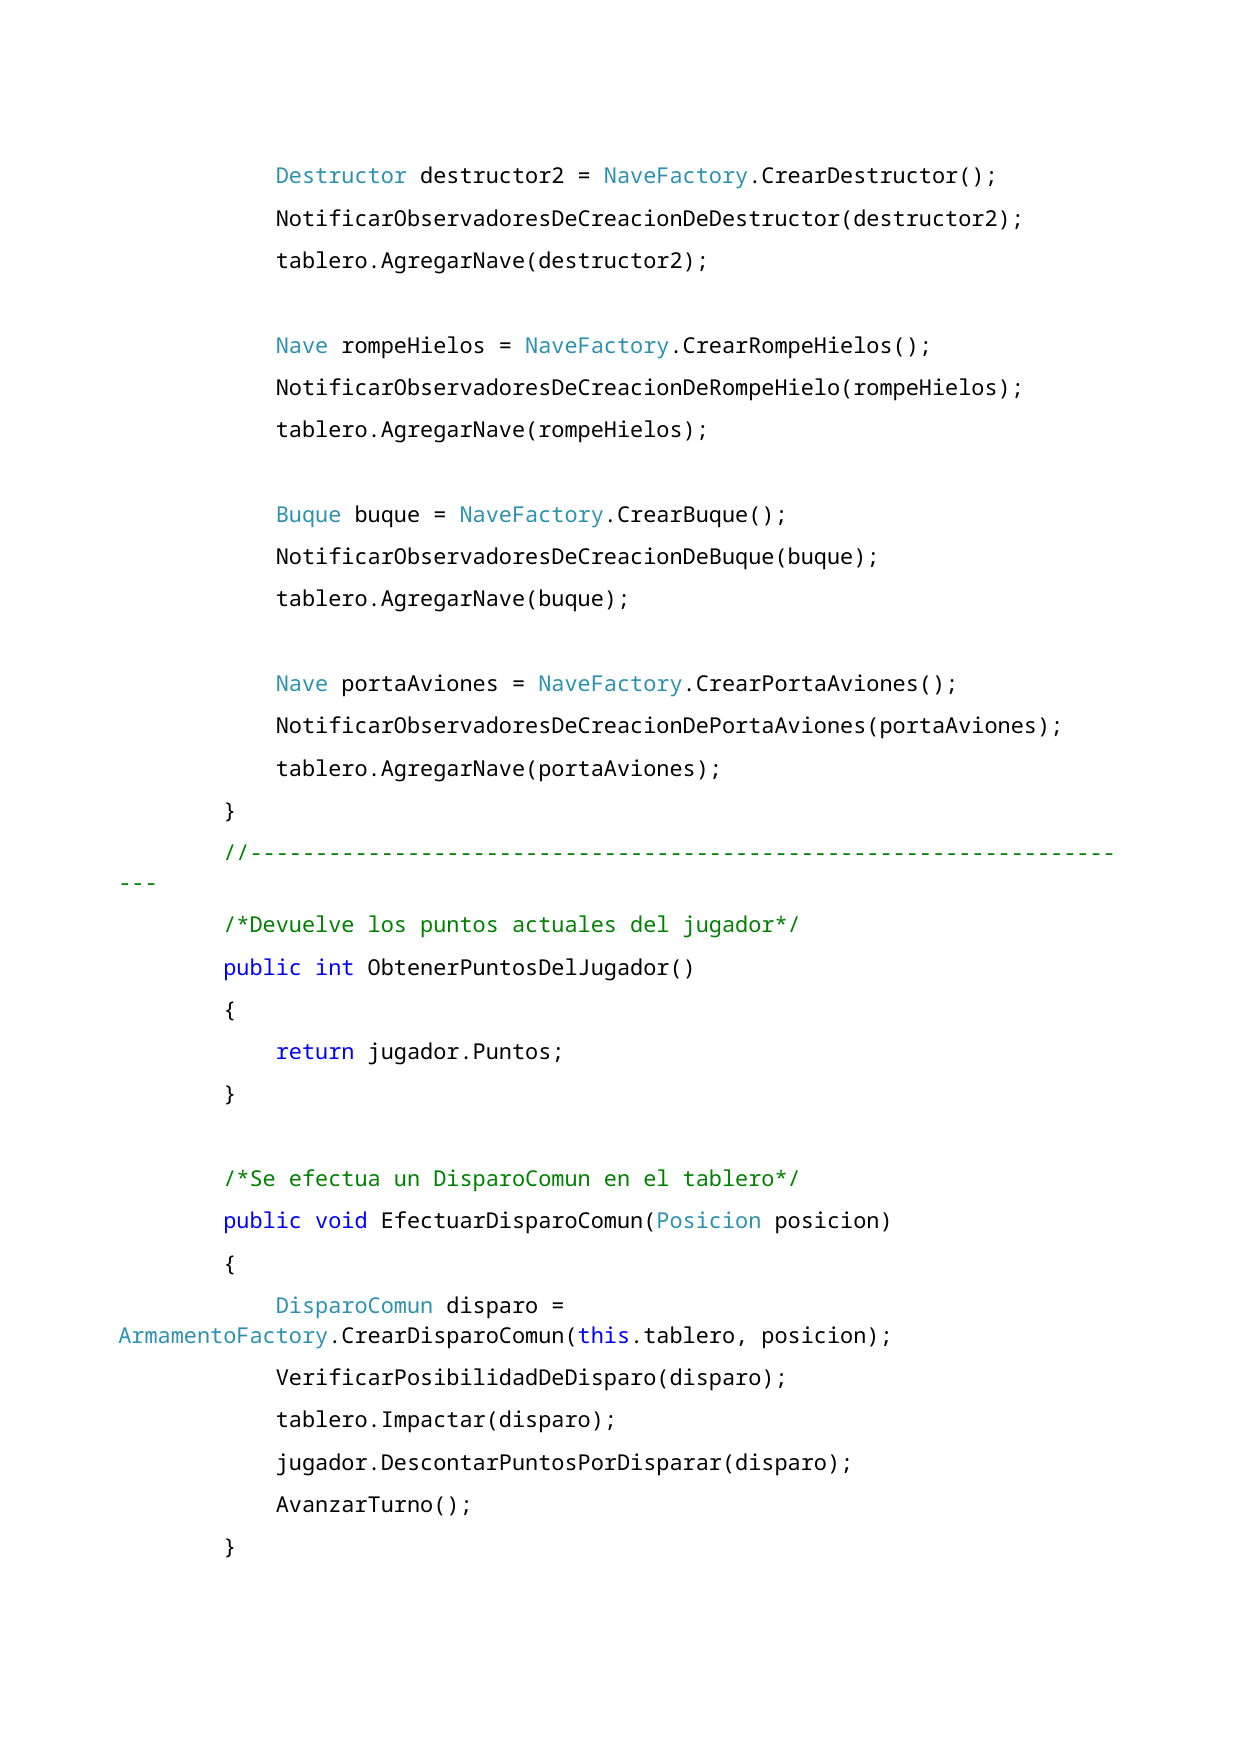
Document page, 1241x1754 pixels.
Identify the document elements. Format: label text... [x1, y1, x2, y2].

text NotificarObservadoresDeCreacionDeRompeHielo(rompeHielos); [118, 372, 1122, 402]
text tablero.AgregarNave(portaAviones); [118, 752, 1122, 782]
text NotificarObservadoresDeCreacionDePortaAviones(portaAviones); [118, 710, 1122, 740]
text /*Devuelve los puntos actuales del jugador*/ [118, 909, 1122, 939]
text Nave rompeHielos = NaveFactory.CrearRompeHielos(); [118, 329, 1122, 359]
text /*Se efectua un DisparoComun en el tablero*/ [118, 1163, 1122, 1193]
text Nave portaAviones = NaveFactory.CrearPortaAviones(); [118, 668, 1122, 698]
text Buque buque = NaveFactory.CrearBuque(); [118, 499, 1122, 528]
text //--------------------------------------------------------------------- [118, 837, 1122, 897]
text } [118, 1531, 1122, 1561]
text tablero.Impactar(disparo); [118, 1404, 1122, 1434]
text NotificarObservadoresDeCreacionDeBuque(buque); [118, 541, 1122, 571]
text tablero.AgregarNave(rompeHielos); [118, 414, 1122, 444]
text AvanzarTurno(); [118, 1489, 1122, 1518]
text jugador.DescontarPuntosPorDisparar(disparo); [118, 1446, 1122, 1476]
text public int ObtenerPuntosDelJugador() [118, 951, 1122, 981]
text NotificarObservadoresDeCreacionDeDestructor(destructor2); [118, 203, 1122, 232]
text public void EfectuarDisparoComun(Posicion posicion) [118, 1205, 1122, 1235]
text tablero.AgregarNave(buque); [118, 583, 1122, 613]
text return jugador.Puntos; [118, 1036, 1122, 1066]
text Destructor destructor2 = NaveFactory.CrearDestructor(); [118, 160, 1122, 190]
text tablero.AgregarNave(destructor2); [118, 245, 1122, 275]
text } [118, 795, 1122, 824]
text { [118, 994, 1122, 1023]
text { [118, 1247, 1122, 1277]
text VerificarPosibilidadDeDisparo(disparo); [118, 1362, 1122, 1392]
text DisparoComun disparo = ArmamentoFactory.CrearDisparoComun(this.tablero, posicion); [118, 1290, 1122, 1349]
text } [118, 1078, 1122, 1108]
